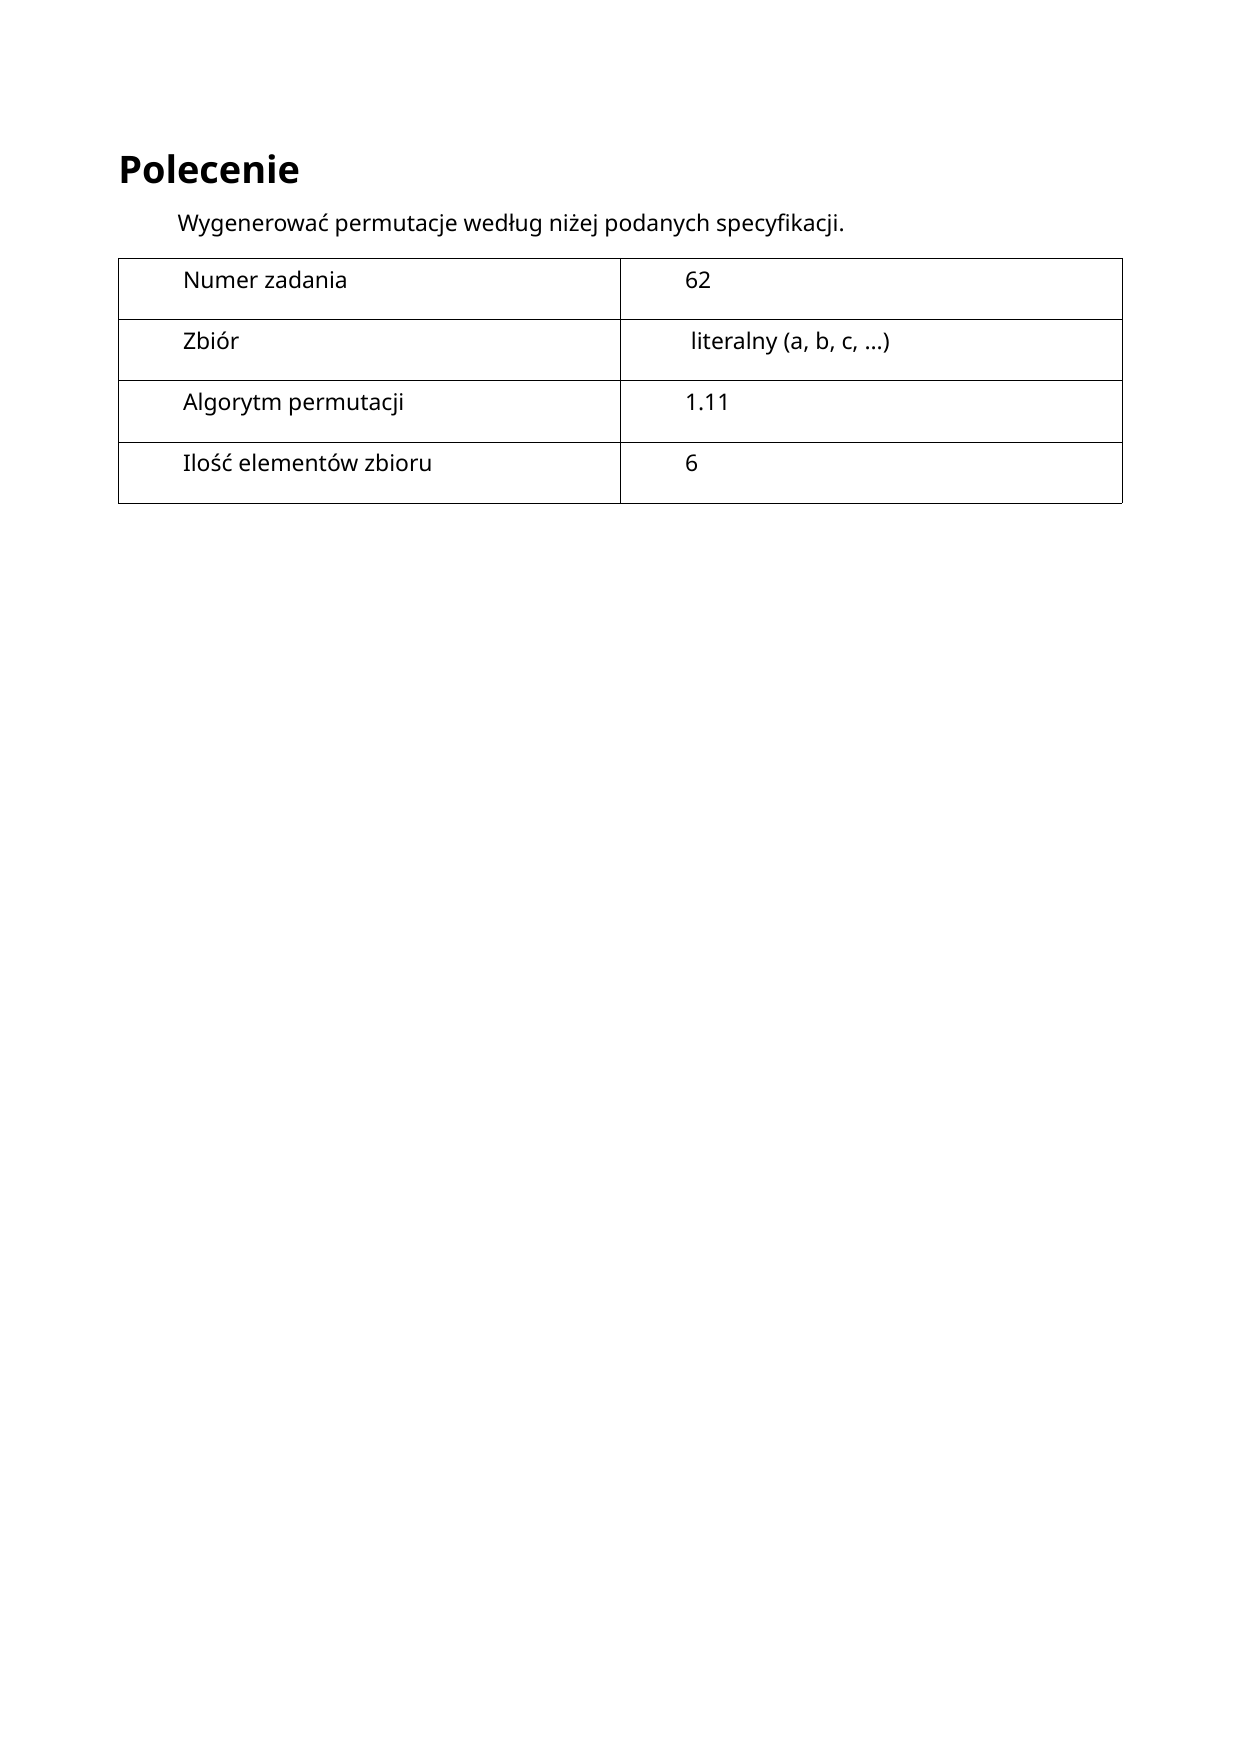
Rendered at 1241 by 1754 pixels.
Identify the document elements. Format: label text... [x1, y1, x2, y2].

text Wygenerować permutacje według niżej podanych specyfikacji. [118, 207, 1122, 238]
table_cell Ilość elementów zbioru [119, 443, 620, 503]
table_header Numer zadania [119, 259, 620, 319]
table_header 62 [621, 259, 1122, 319]
table_cell 6 [621, 443, 1122, 503]
table_cell 1.11 [621, 381, 1122, 442]
table_cell Zbiór [119, 320, 620, 380]
subtitle Polecenie [118, 143, 1122, 195]
table_cell literalny (a, b, c, …) [621, 320, 1122, 380]
table_cell Algorytm permutacji [119, 381, 620, 442]
